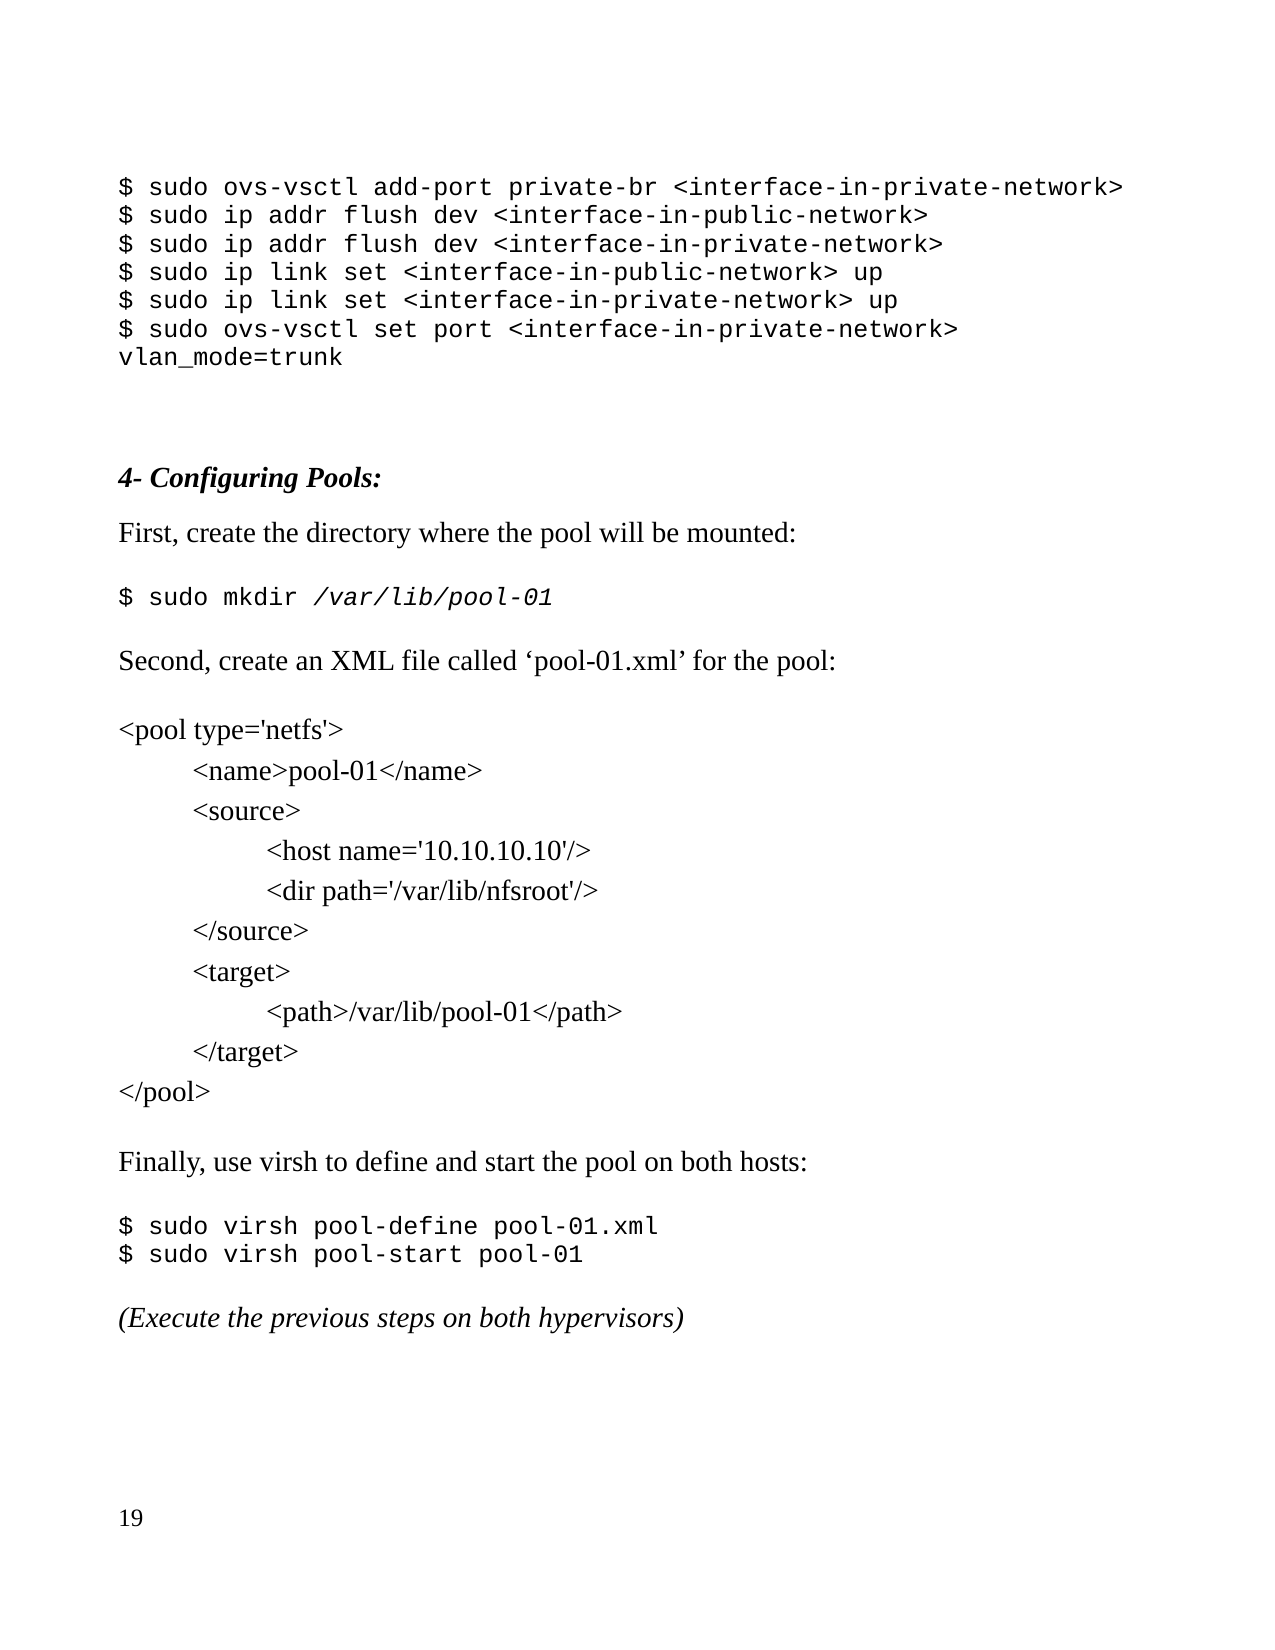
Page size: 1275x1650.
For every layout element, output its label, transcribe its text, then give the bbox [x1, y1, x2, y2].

text $ sudo mkdir /var/lib/pool-01 [118, 585, 1157, 613]
text Finally, use virsh to define and start the pool on both hosts: [118, 1144, 1157, 1177]
text <pool type='netfs'> <name>pool-01</name> <source> <host name='10.10.10.10'/> <dir path='/var/lib/nfsroot'/> </source> <target> <path>/var/lib/pool-01</path> </target> </pool> [118, 712, 1157, 1108]
text 4- Configuring Pools: [118, 460, 1157, 494]
text (Execute the previous steps on both hypervisors) [118, 1300, 1157, 1333]
text Second, create an XML file called ‘pool-01.xml’ for the pool: [118, 643, 1157, 676]
text $ sudo virsh pool-define pool-01.xml $ sudo virsh pool-start pool-01 [118, 1214, 1157, 1270]
text First, create the directory where the pool will be mounted: [118, 515, 1157, 549]
text $ sudo ovs-vsctl add-port private-br <interface-in-private-network> $ sudo ip addr flush dev <interface-in-public-network> $ sudo ip addr flush dev <interface-in-private-network> $ sudo ip link set <interface-in-public-network> up $ sudo ip link set <interface-in-private-network> up $ sudo ovs-vsctl set port <interface-in-private-network> vlan_mode=trunk [118, 118, 1157, 373]
